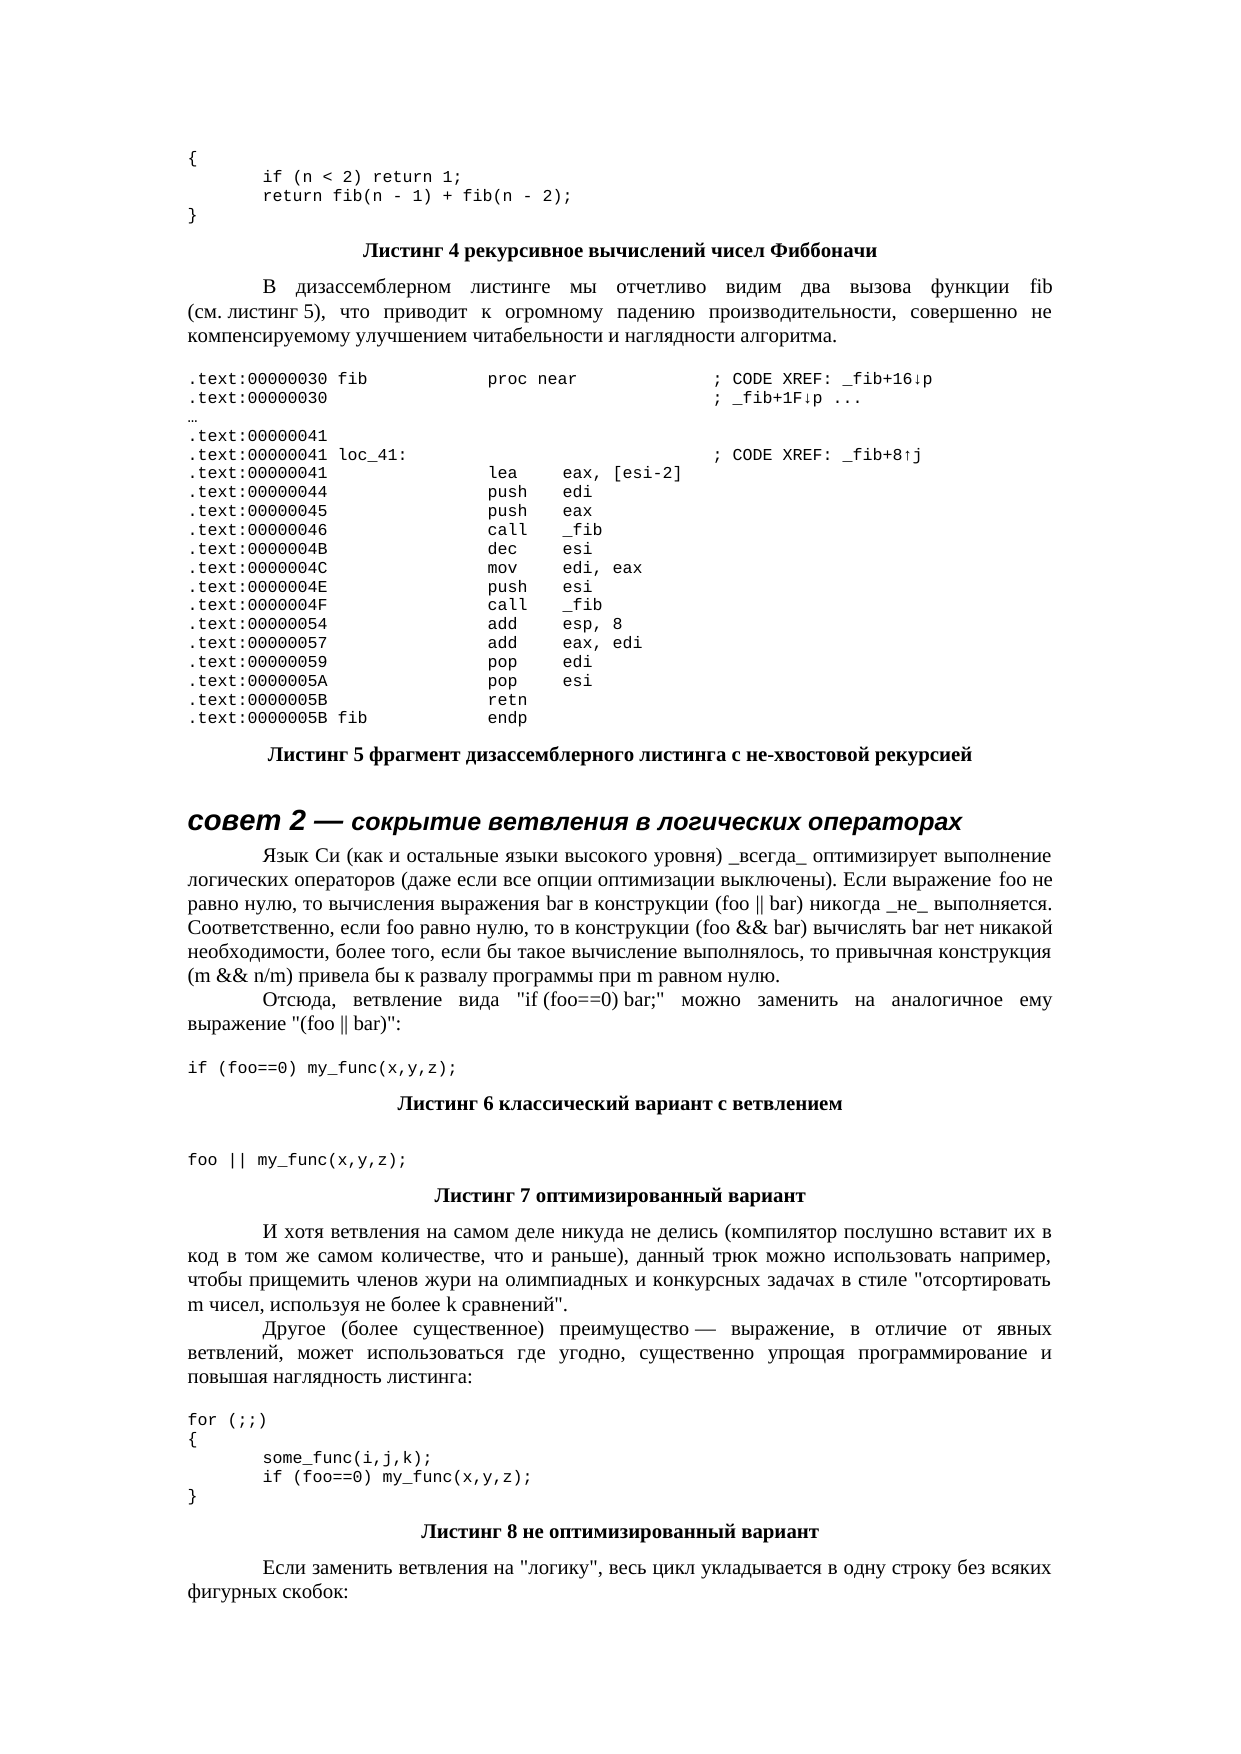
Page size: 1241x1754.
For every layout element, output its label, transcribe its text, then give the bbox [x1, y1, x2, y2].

text if (foo==0) my_func(x,y,z); [187, 1468, 1053, 1487]
text .text:00000046 call _fib [187, 522, 1053, 540]
text Листинг 7 оптимизированный вариант [187, 1183, 1053, 1207]
text Листинг 5 фрагмент дизассемблерного листинга с не-хвостовой рекурсией [187, 741, 1053, 766]
text Язык Си (как и остальные языки высокого уровня) _всегда_ оптимизирует выполнение логических операторов (даже если все опции оптимизации выключены). Если выражение foo не равно нулю, то вычисления выражения bar в конструкции (foo || bar) никогда _не_ выполняется. Соответственно, если foo равно нулю, то в конструкции (foo && bar) вычислять bar нет никакой необходимости, более того, если бы такое вычисление выполнялось, то привычная конструкция (m && n/m) привела бы к развалу программы при m равном нулю. [187, 843, 1053, 987]
text } [187, 207, 1053, 225]
text Если заменить ветвления на "логику", весь цикл укладывается в одну строку без всяких фигурных скобок: [187, 1555, 1053, 1603]
text .text:00000057 add eax, edi [187, 635, 1053, 653]
text if (n < 2) return 1; [187, 169, 1053, 188]
text .text:00000059 pop edi [187, 653, 1053, 672]
text .text:0000005B fib endp [187, 710, 1053, 729]
text .text:00000041 [187, 427, 1053, 446]
text .text:00000041 lea eax, [esi-2] [187, 465, 1053, 484]
text .text:00000030 fib proc near ; CODE XREF: _fib+16↓p [187, 371, 1053, 389]
text .text:0000004E push esi [187, 578, 1053, 597]
text Отсюда, ветвление вида "if (foo==0) bar;" можно заменить на аналогичное ему выражение "(foo || bar)": [187, 987, 1053, 1035]
text Другое (более существенное) преимущество — выражение, в отличие от явных ветвлений, может использоваться где угодно, существенно упрощая программирование и повышая наглядность листинга: [187, 1316, 1053, 1388]
text В дизассемблерном листинге мы отчетливо видим два вызова функции fib (см. листинг 5), что приводит к огромному падению производительности, совершенно не компенсируемому улучшением читабельности и наглядности алгоритма. [187, 274, 1053, 347]
text .text:00000030 ; _fib+1F↓p ... [187, 389, 1053, 408]
text .text:00000045 push eax [187, 503, 1053, 522]
text .text:00000054 add esp, 8 [187, 616, 1053, 635]
text Листинг 6 классический вариант с ветвлением [187, 1091, 1053, 1115]
text if (foo==0) my_func(x,y,z); [187, 1059, 1053, 1078]
text foo || my_func(x,y,z); [187, 1151, 1053, 1170]
text .text:0000004C mov edi, eax [187, 559, 1053, 578]
text some_func(i,j,k); [187, 1449, 1053, 1468]
text .text:00000041 loc_41: ; CODE XREF: _fib+8↑j [187, 446, 1053, 465]
text … [187, 408, 1053, 427]
text .text:00000044 push edi [187, 484, 1053, 503]
text { [187, 1431, 1053, 1449]
text И хотя ветвления на самом деле никуда не делись (компилятор послушно вставит их в код в том же самом количестве, что и раньше), данный трюк можно использовать например, чтобы прищемить членов жури на олимпиадных и конкурсных задачах в стиле "отсортировать m чисел, используя не более k сравнений". [187, 1219, 1053, 1316]
text } [187, 1487, 1053, 1506]
text Листинг 4 рекурсивное вычислений чисел Фиббоначи [187, 238, 1053, 262]
text return fib(n - 1) + fib(n - 2); [187, 188, 1053, 207]
text .text:0000004F call _fib [187, 597, 1053, 616]
text .text:0000005A pop esi [187, 672, 1053, 691]
text .text:0000004B dec esi [187, 540, 1053, 559]
text Листинг 8 не оптимизированный вариант [187, 1518, 1053, 1543]
subtitle совет 2 — сокрытие ветвления в логических операторах [187, 803, 1053, 837]
text for (;;) [187, 1412, 1053, 1431]
text .text:0000005B retn [187, 691, 1053, 710]
text { [187, 150, 1053, 169]
